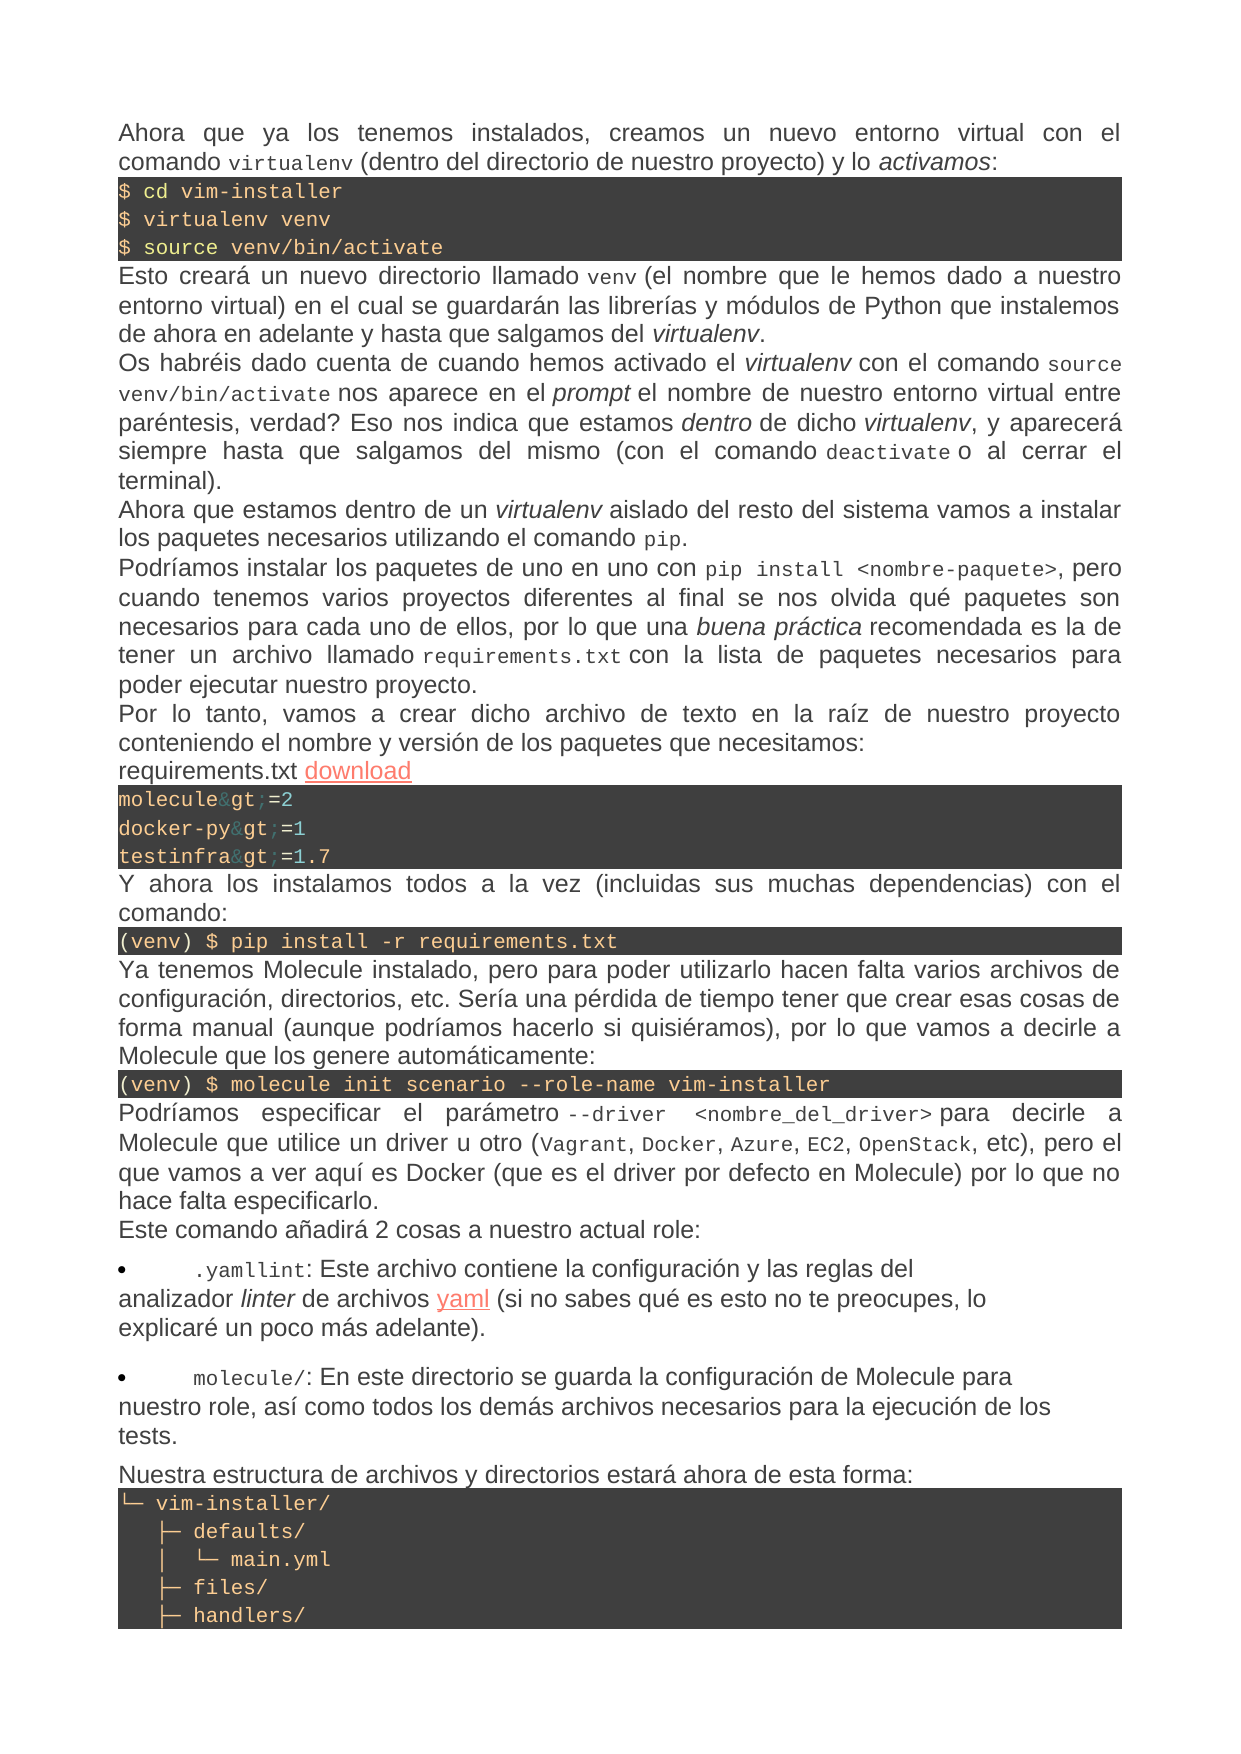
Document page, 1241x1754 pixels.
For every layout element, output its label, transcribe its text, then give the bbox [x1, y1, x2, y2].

text Nuestra estructura de archivos y directorios estará ahora de esta forma: [118, 1460, 1122, 1488]
text ├─ defaults/ [118, 1517, 1122, 1545]
text Ahora que estamos dentro de un virtualenv aislado del resto del sistema vamos a instalar los paquetes necesarios utilizando el comando pip. [118, 495, 1122, 553]
list .yamllint: Este archivo contiene la configuración y las reglas del analizador linter de archivos yaml (si no sabes qué es esto no te preocupes, lo explicaré un poco más adelante). [118, 1254, 1091, 1341]
text Esto creará un nuevo directorio llamado venv (el nombre que le hemos dado a nuestro entorno virtual) en el cual se guardarán las librerías y módulos de Python que instalemos de ahora en adelante y hasta que salgamos del virtualenv. [118, 261, 1122, 348]
text molecule&gt;=2 [118, 785, 1122, 813]
text └─ vim-installer/ [118, 1488, 1122, 1517]
text docker-py&gt;=1 [118, 813, 1122, 841]
text Os habréis dado cuenta de cuando hemos activado el virtualenv con el comando source venv/bin/activate nos aparece en el prompt el nombre de nuestro entorno virtual entre paréntesis, verdad? Eso nos indica que estamos dentro de dicho virtualenv, y aparecerá siempre hasta que salgamos del mismo (con el comando deactivate o al cerrar el terminal). [118, 348, 1122, 495]
text Podríamos especificar el parámetro --driver <nombre_del_driver> para decirle a Molecule que utilice un driver u otro (Vagrant, Docker, Azure, EC2, OpenStack, etc), pero el que vamos a ver aquí es Docker (que es el driver por defecto en Molecule) por lo que no hace falta especificarlo. [118, 1098, 1122, 1215]
list molecule/: En este directorio se guarda la configuración de Molecule para nuestro role, así como todos los demás archivos necesarios para la ejecución de los tests. [118, 1362, 1091, 1449]
text (venv) $ molecule init scenario --role-name vim-installer [118, 1070, 1122, 1098]
text testinfra&gt;=1.7 [118, 841, 1122, 869]
text Ahora que ya los tenemos instalados, creamos un nuevo entorno virtual con el comando virtualenv (dentro del directorio de nuestro proyecto) y lo activamos: [118, 118, 1122, 177]
text Podríamos instalar los paquetes de uno en uno con pip install <nombre-paquete>, pero cuando tenemos varios proyectos diferentes al final se nos olvida qué paquetes son necesarios para cada uno de ellos, por lo que una buena práctica recomendada es la de tener un archivo llamado requirements.txt con la lista de paquetes necesarios para poder ejecutar nuestro proyecto. [118, 553, 1122, 699]
text │ └─ main.yml [118, 1545, 1122, 1573]
text $ source venv/bin/activate [118, 233, 1122, 261]
text Ya tenemos Molecule instalado, pero para poder utilizarlo hacen falta varios archivos de configuración, directorios, etc. Sería una pérdida de tiempo tener que crear esas cosas de forma manual (aunque podríamos hacerlo si quisiéramos), por lo que vamos a decirle a Molecule que los genere automáticamente: [118, 955, 1122, 1070]
text $ virtualenv venv [118, 205, 1122, 233]
text Por lo tanto, vamos a crear dicho archivo de texto en la raíz de nuestro proyecto conteniendo el nombre y versión de los paquetes que necesitamos: [118, 699, 1122, 756]
text ├─ files/ [118, 1573, 1122, 1601]
text requirements.txt download [118, 756, 1122, 785]
text ├─ handlers/ [118, 1601, 1122, 1629]
text (venv) $ pip install -r requirements.txt [118, 927, 1122, 955]
text $ cd vim-installer [118, 177, 1122, 205]
text Este comando añadirá 2 cosas a nuestro actual role: [118, 1215, 1122, 1244]
text Y ahora los instalamos todos a la vez (incluidas sus muchas dependencias) con el comando: [118, 869, 1122, 927]
